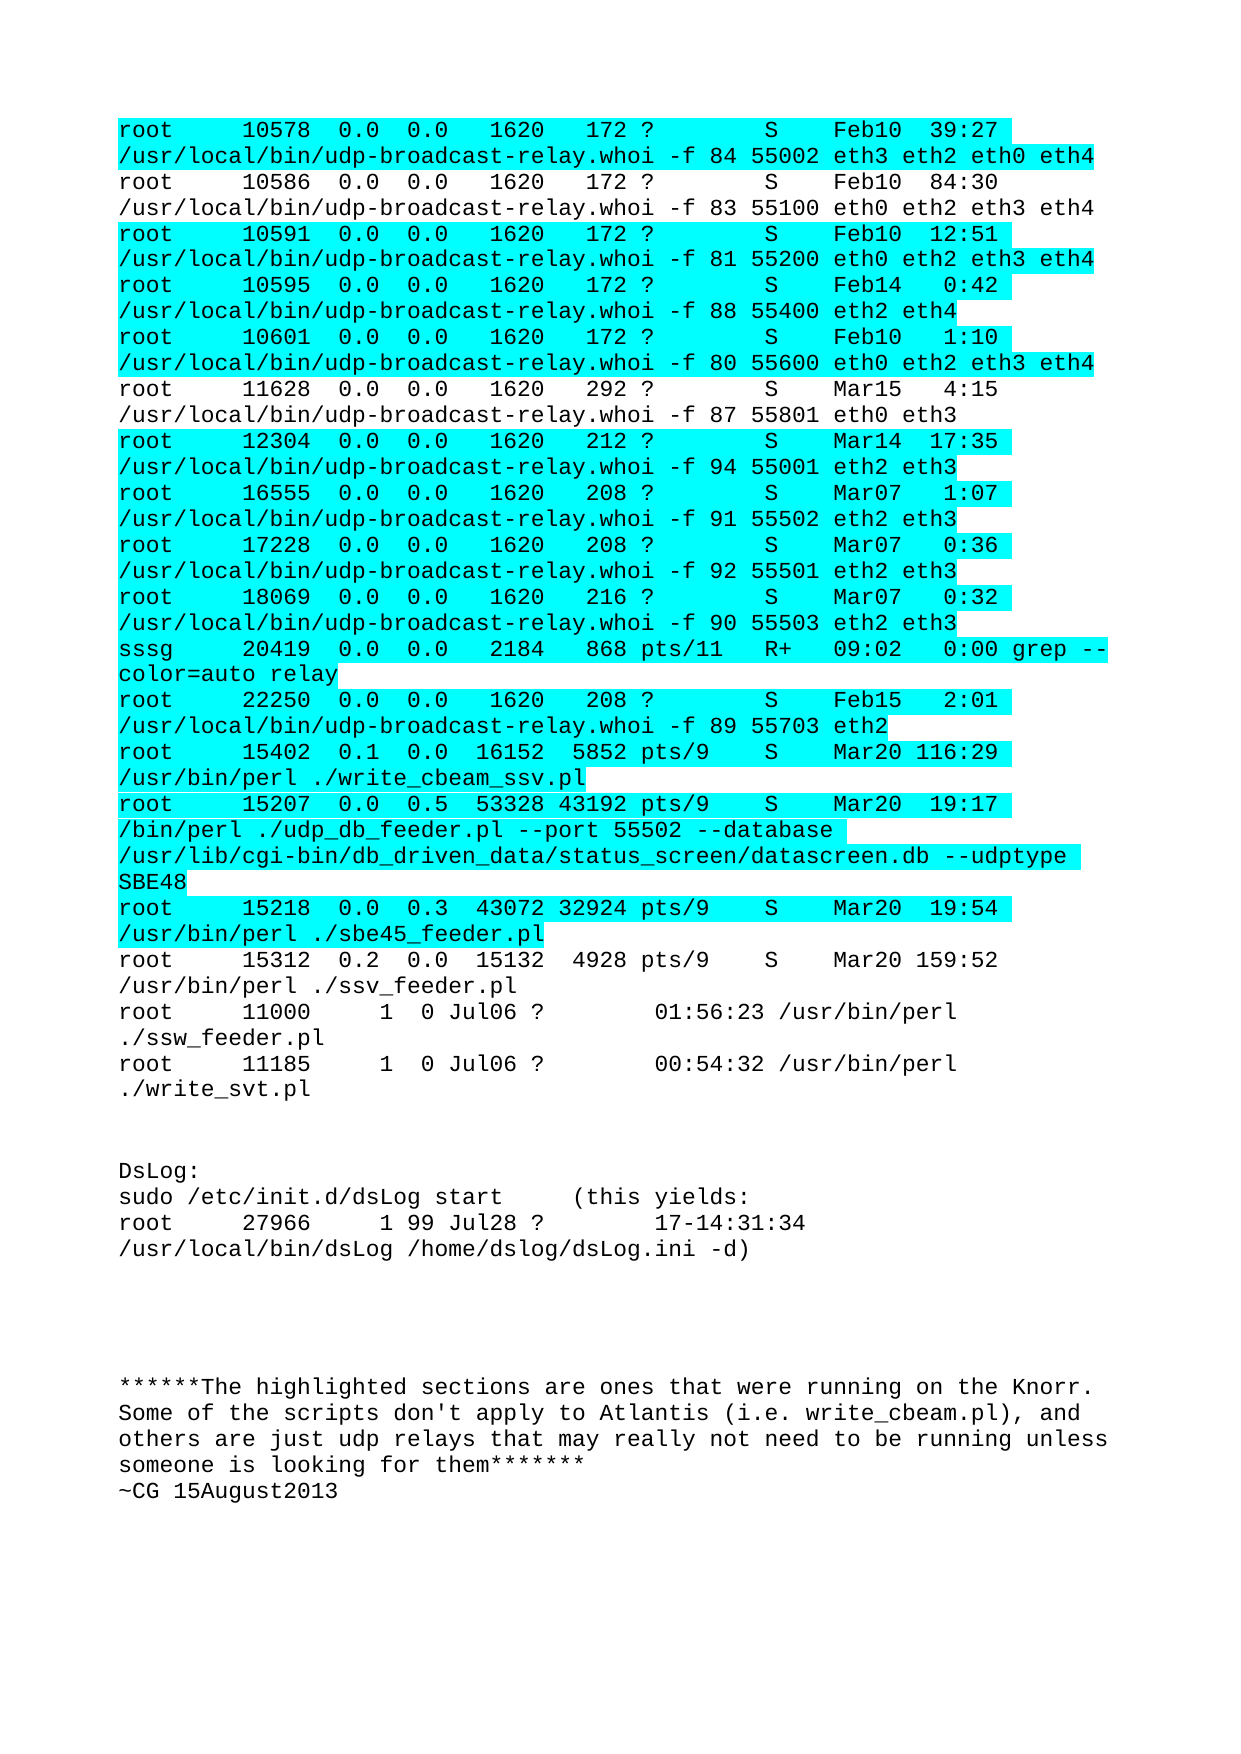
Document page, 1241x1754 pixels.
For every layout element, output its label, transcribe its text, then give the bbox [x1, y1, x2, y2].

text ~CG 15August2013 [118, 1479, 1122, 1505]
text root 18069 0.0 0.0 1620 216 ? S Mar07 0:32 /usr/local/bin/udp-broadcast-relay.whoi -f 90 55503 eth2 eth3 [118, 585, 1122, 637]
text ******The highlighted sections are ones that were running on the Knorr. Some of the scripts don't apply to Atlantis (i.e. write_cbeam.pl), and others are just udp relays that may really not need to be running unless someone is looking for them******* [118, 1376, 1122, 1479]
text root 15402 0.1 0.0 16152 5852 pts/9 S Mar20 116:29 /usr/bin/perl ./write_cbeam_ssv.pl [118, 741, 1122, 792]
text root 15218 0.0 0.3 43072 32924 pts/9 S Mar20 19:54 /usr/bin/perl ./sbe45_feeder.pl [118, 896, 1122, 948]
text sssg 20419 0.0 0.0 2184 868 pts/11 R+ 09:02 0:00 grep --color=auto relay [118, 637, 1122, 689]
text root 11185 1 0 Jul06 ? 00:54:32 /usr/bin/perl ./write_svt.pl [118, 1052, 1122, 1104]
text root 11628 0.0 0.0 1620 292 ? S Mar15 4:15 /usr/local/bin/udp-broadcast-relay.whoi -f 87 55801 eth0 eth3 [118, 377, 1122, 429]
text root 22250 0.0 0.0 1620 208 ? S Feb15 2:01 /usr/local/bin/udp-broadcast-relay.whoi -f 89 55703 eth2 [118, 689, 1122, 741]
text root 15312 0.2 0.0 15132 4928 pts/9 S Mar20 159:52 /usr/bin/perl ./ssv_feeder.pl [118, 948, 1122, 1000]
text root 10595 0.0 0.0 1620 172 ? S Feb14 0:42 /usr/local/bin/udp-broadcast-relay.whoi -f 88 55400 eth2 eth4 [118, 274, 1122, 326]
text DsLog: [118, 1160, 1122, 1186]
text root 27966 1 99 Jul28 ? 17-14:31:34 /usr/local/bin/dsLog /home/dslog/dsLog.ini -d) [118, 1212, 1122, 1263]
text root 11000 1 0 Jul06 ? 01:56:23 /usr/bin/perl ./ssw_feeder.pl [118, 1000, 1122, 1052]
text root 16555 0.0 0.0 1620 208 ? S Mar07 1:07 /usr/local/bin/udp-broadcast-relay.whoi -f 91 55502 eth2 eth3 [118, 481, 1122, 533]
text root 10591 0.0 0.0 1620 172 ? S Feb10 12:51 /usr/local/bin/udp-broadcast-relay.whoi -f 81 55200 eth0 eth2 eth3 eth4 [118, 222, 1122, 274]
text sudo /etc/init.d/dsLog start (this yields: [118, 1186, 1122, 1212]
text root 15207 0.0 0.5 53328 43192 pts/9 S Mar20 19:17 /bin/perl ./udp_db_feeder.pl --port 55502 --database /usr/lib/cgi-bin/db_driven_data/status_screen/datascreen.db --udptype SBE48 [118, 792, 1122, 896]
text root 10601 0.0 0.0 1620 172 ? S Feb10 1:10 /usr/local/bin/udp-broadcast-relay.whoi -f 80 55600 eth0 eth2 eth3 eth4 [118, 326, 1122, 377]
text root 12304 0.0 0.0 1620 212 ? S Mar14 17:35 /usr/local/bin/udp-broadcast-relay.whoi -f 94 55001 eth2 eth3 [118, 429, 1122, 481]
text root 10578 0.0 0.0 1620 172 ? S Feb10 39:27 /usr/local/bin/udp-broadcast-relay.whoi -f 84 55002 eth3 eth2 eth0 eth4 [118, 118, 1122, 170]
text root 10586 0.0 0.0 1620 172 ? S Feb10 84:30 /usr/local/bin/udp-broadcast-relay.whoi -f 83 55100 eth0 eth2 eth3 eth4 [118, 170, 1122, 222]
text root 17228 0.0 0.0 1620 208 ? S Mar07 0:36 /usr/local/bin/udp-broadcast-relay.whoi -f 92 55501 eth2 eth3 [118, 533, 1122, 585]
